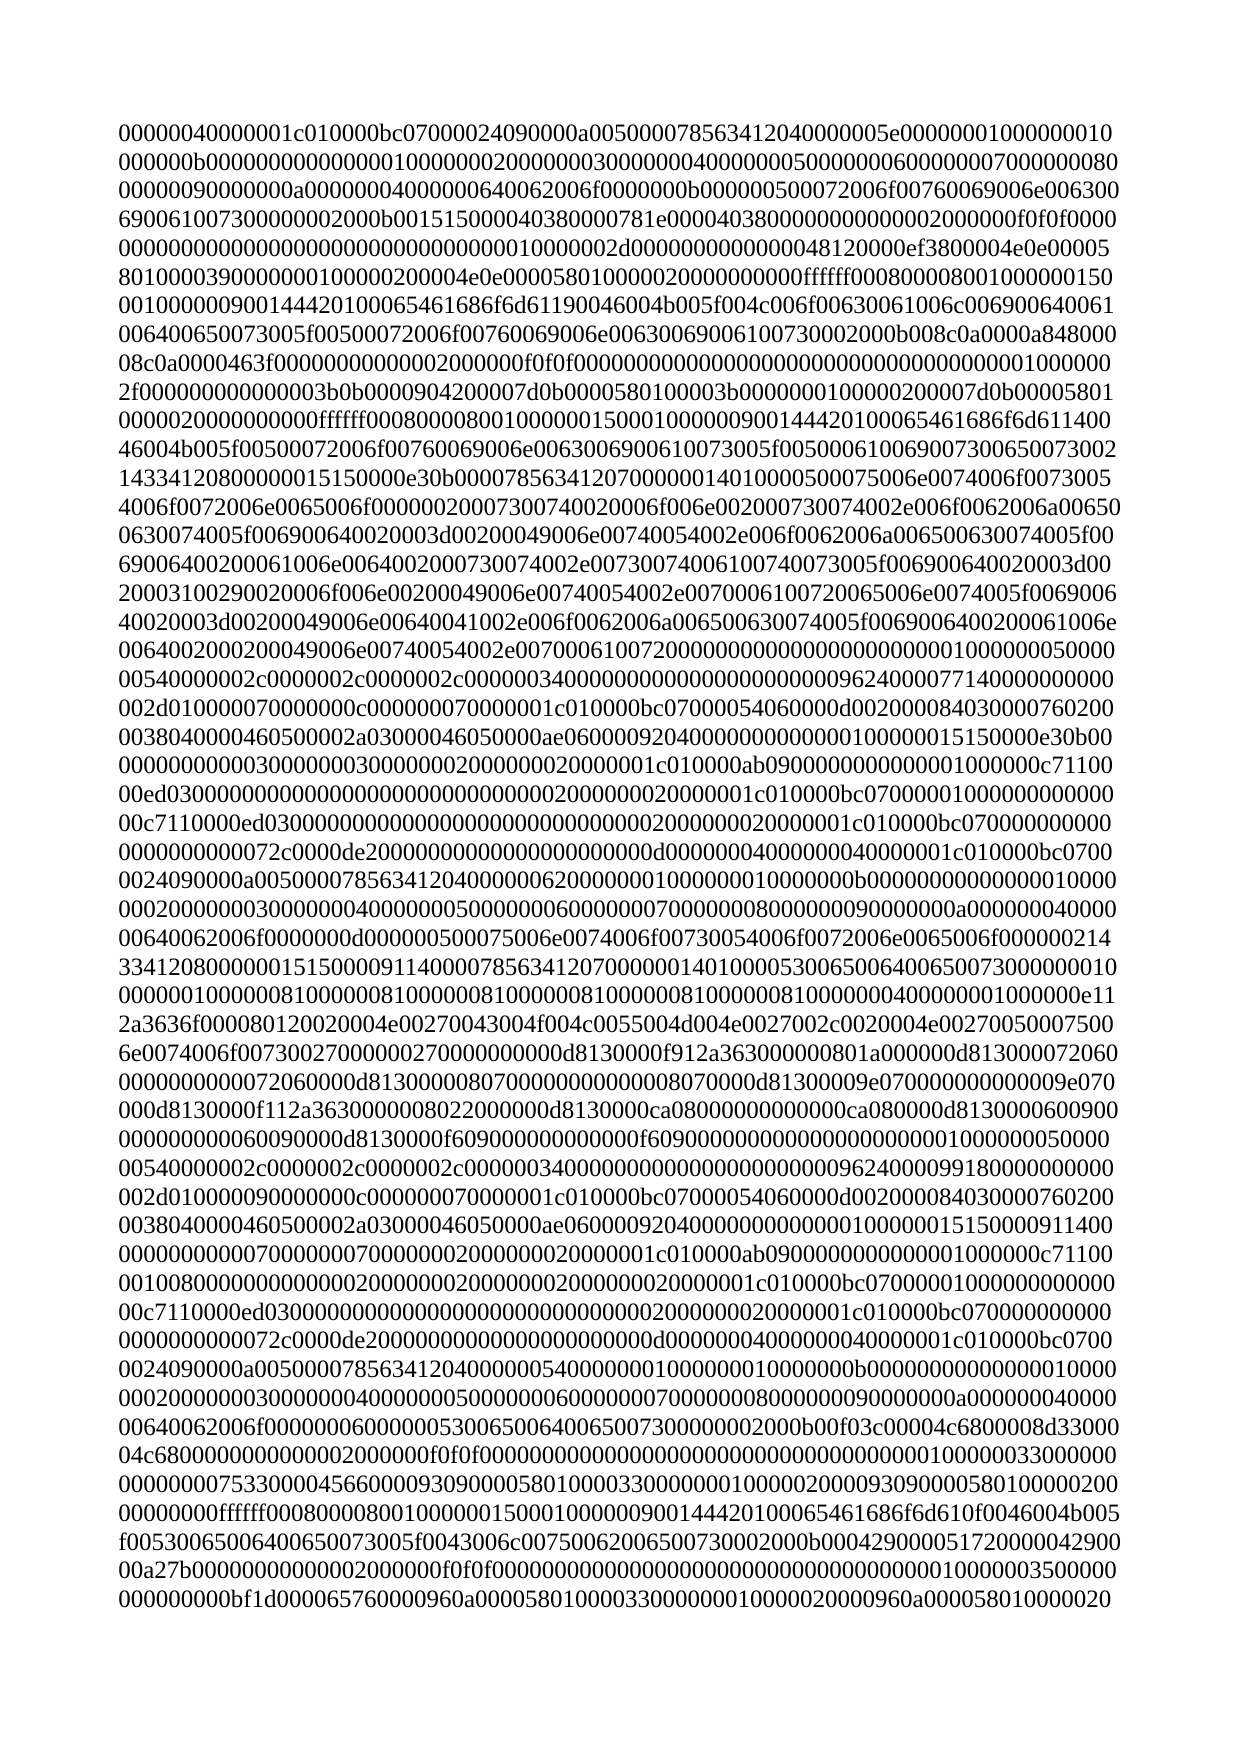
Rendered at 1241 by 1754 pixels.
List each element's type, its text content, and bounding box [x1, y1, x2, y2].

text 00000040000001c010000bc07000024090000a005000078563412040000005e00000001000000010000000b000000000000000100000002000000030000000400000005000000060000000700000008000000090000000a00000004000000640062006f0000000b000000500072006f00760069006e006300690061007300000002000b001515000040380000781e0000403800000000000002000000f0f0f00000000000000000000000000000000000010000002d0000000000000048120000ef3800004e0e000058010000390000000100000200004e0e000058010000020000000000ffffff000800008001000000150001000000900144420100065461686f6d61190046004b005f004c006f00630061006c006900640061006400650073005f00500072006f00760069006e00630069006100730002000b008c0a0000a84800008c0a0000463f00000000000002000000f0f0f00000000000000000000000000000000000010000002f000000000000003b0b0000904200007d0b0000580100003b0000000100000200007d0b000058010000020000000000ffffff000800008001000000150001000000900144420100065461686f6d61140046004b005f00500072006f00760069006e0063006900610073005f00500061006900730065007300214334120800000015150000e30b0000785634120700000014010000500075006e0074006f00730054006f0072006e0065006f00000020007300740020006f006e002000730074002e006f0062006a006500630074005f006900640020003d00200049006e00740054002e006f0062006a006500630074005f0069006400200061006e0064002000730074002e00730074006100740073005f006900640020003d0020003100290020006f006e00200049006e00740054002e0070006100720065006e0074005f006900640020003d00200049006e00640041002e006f0062006a006500630074005f0069006400200061006e0064002000200049006e00740054002e00700061007200000000000000000000000100000005000000540000002c0000002c0000002c0000003400000000000000000000009624000077140000000000002d010000070000000c000000070000001c010000bc07000054060000d0020000840300007602000038040000460500002a03000046050000ae06000092040000000000000100000015150000e30b000000000000030000000300000002000000020000001c010000ab0900000000000001000000c7110000ed03000000000000000000000000000002000000020000001c010000bc0700000100000000000000c7110000ed03000000000000000000000000000002000000020000001c010000bc0700000000000000000000072c0000de20000000000000000000000d00000004000000040000001c010000bc07000024090000a005000078563412040000006200000001000000010000000b000000000000000100000002000000030000000400000005000000060000000700000008000000090000000a00000004000000640062006f0000000d000000500075006e0074006f00730054006f0072006e0065006f0000002143341208000000151500009114000078563412070000001401000053006500640065007300000001000000010000008100000081000000810000008100000081000000810000000400000001000000e112a3636f000080120020004e00270043004f004c0055004d004e0027002c0020004e002700500075006e0074006f00730027000000270000000000d8130000f912a363000000801a000000d8130000720600000000000072060000d8130000080700000000000008070000d81300009e070000000000009e070000d8130000f112a3630000008022000000d8130000ca08000000000000ca080000d8130000600900000000000060090000d8130000f609000000000000f609000000000000000000000100000005000000540000002c0000002c0000002c0000003400000000000000000000009624000099180000000000002d010000090000000c000000070000001c010000bc07000054060000d0020000840300007602000038040000460500002a03000046050000ae060000920400000000000001000000151500009114000000000000070000000700000002000000020000001c010000ab0900000000000001000000c71100001008000000000000020000000200000002000000020000001c010000bc0700000100000000000000c7110000ed03000000000000000000000000000002000000020000001c010000bc0700000000000000000000072c0000de20000000000000000000000d00000004000000040000001c010000bc07000024090000a005000078563412040000005400000001000000010000000b000000000000000100000002000000030000000400000005000000060000000700000008000000090000000a00000004000000640062006f0000000600000053006500640065007300000002000b00f03c00004c6800008d3300004c6800000000000002000000f0f0f0000000000000000000000000000000000001000000330000000000000075330000456600009309000058010000330000000100000200009309000058010000020000000000ffffff000800008001000000150001000000900144420100065461686f6d610f0046004b005f00530065006400650073005f0043006c00750062006500730002000b00042900005172000004290000a27b00000000000002000000f0f0f00000000000000000000000000000000000010000003500000000000000bf1d000065760000960a00005801000033000000010000020000960a000058010000020 [118, 118, 1122, 1613]
